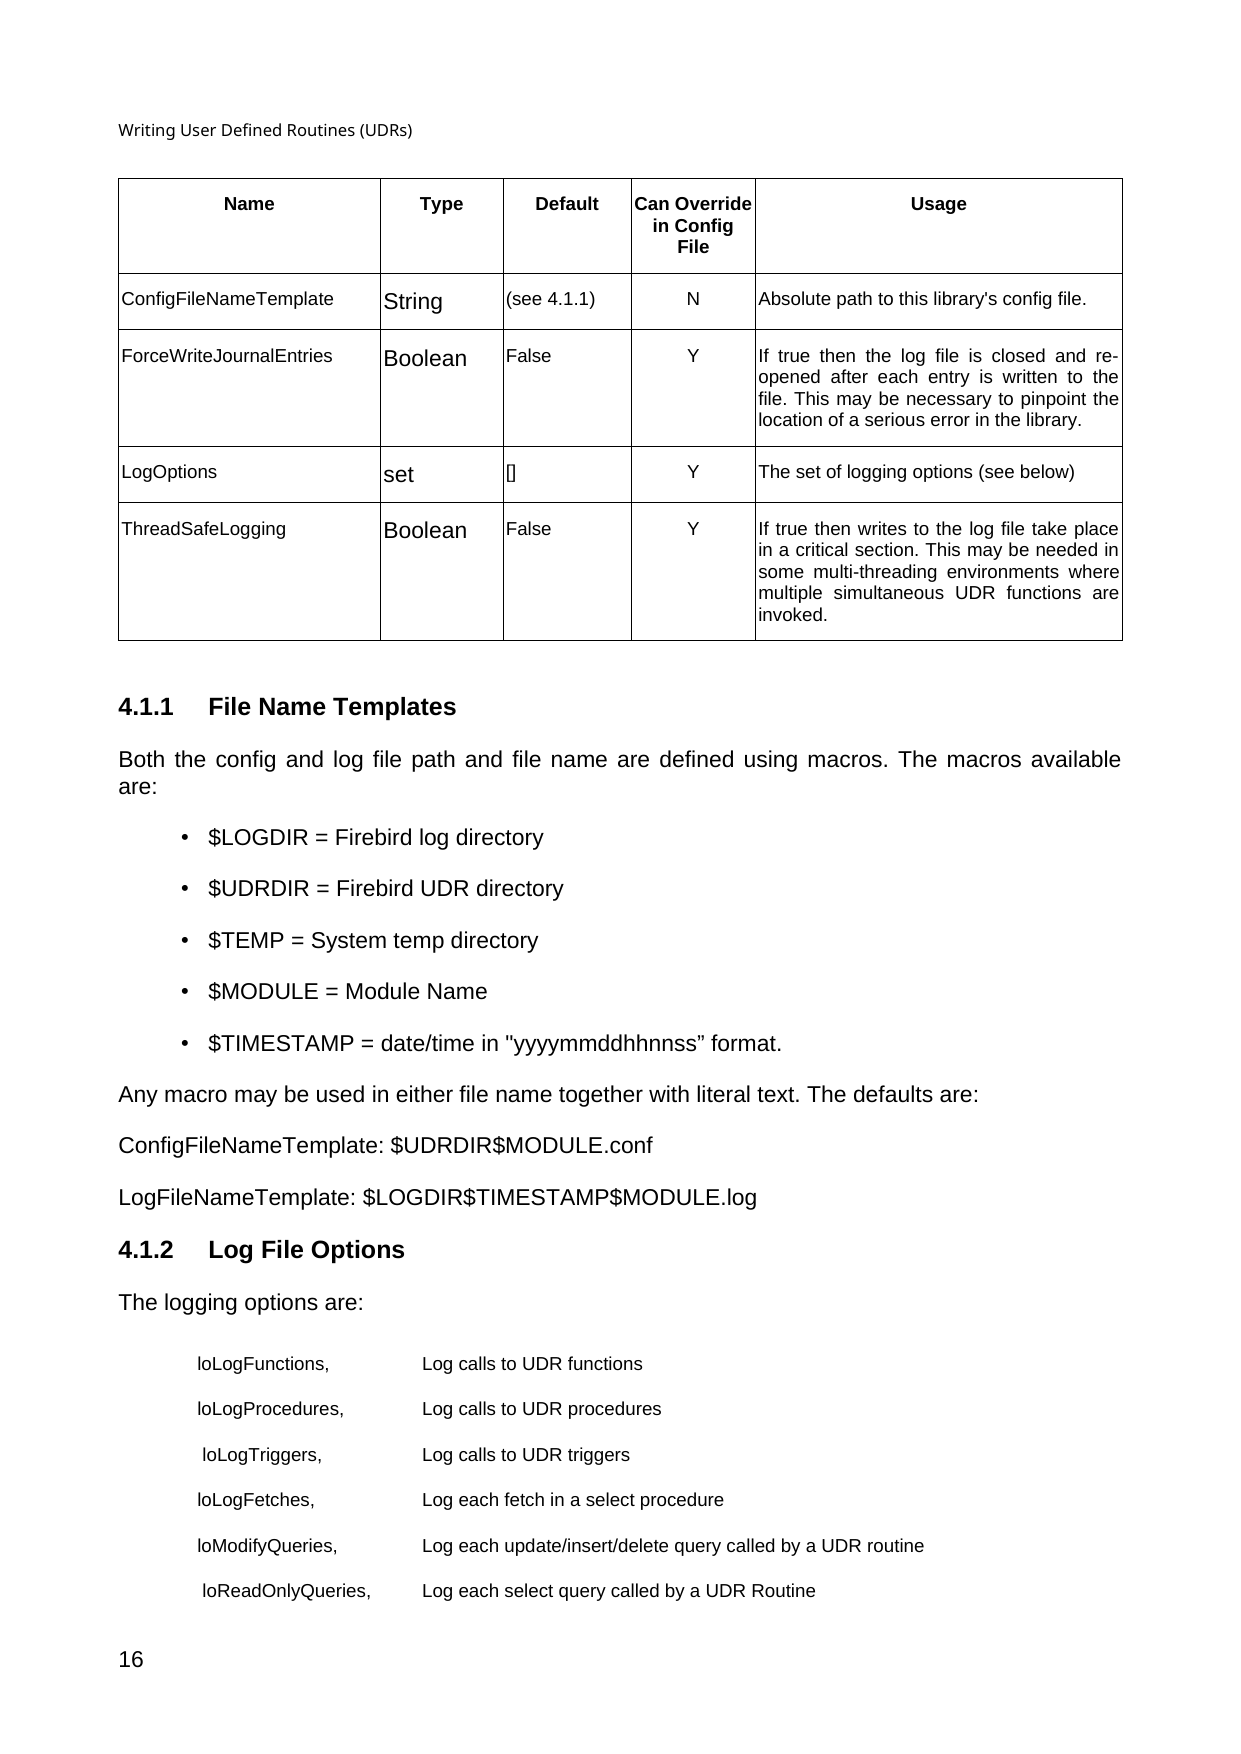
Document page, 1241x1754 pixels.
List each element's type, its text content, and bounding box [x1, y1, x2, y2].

table_header Type [381, 179, 503, 273]
table_cell Absolute path to this library's config file. [756, 274, 1122, 329]
subtitle Log File Options [118, 1235, 1122, 1264]
table_cell Boolean [381, 330, 503, 446]
table_header Usage [756, 179, 1122, 273]
table_cell String [381, 274, 503, 329]
text The logging options are: [118, 1289, 1122, 1316]
table_cell loReadOnlyQueries, [197, 1568, 422, 1614]
table_cell ThreadSafeLogging [119, 503, 380, 640]
table_header Log calls to UDR functions [422, 1341, 995, 1386]
text Both the config and log file path and file name are defined using macros. The macros available are: [118, 746, 1122, 799]
table_cell (see 4.1.1) [504, 274, 631, 329]
table_header loLogFunctions, [197, 1341, 422, 1386]
table_cell loLogTriggers, [197, 1432, 422, 1477]
text Any macro may be used in either file name together with literal text. The defaults are: [118, 1081, 1122, 1107]
text ConfigFileNameTemplate: $UDRDIR$MODULE.conf [118, 1132, 1122, 1158]
table_cell ConfigFileNameTemplate [119, 274, 380, 329]
table_cell The set of logging options (see below) [756, 447, 1122, 502]
table_cell False [504, 503, 631, 640]
table_cell Log each fetch in a select procedure [422, 1477, 995, 1523]
table_cell N [632, 274, 755, 329]
table_header Can Override in Config File [632, 179, 755, 273]
table_cell If true then the log file is closed and re-opened after each entry is written to the file. This may be necessary to pinpoint the location of a serious error in the library. [756, 330, 1122, 446]
table_cell set [381, 447, 503, 502]
table_cell Y [632, 447, 755, 502]
table_cell Log each update/insert/delete query called by a UDR routine [422, 1523, 995, 1568]
subtitle File Name Templates [118, 692, 1122, 721]
table_cell Y [632, 330, 755, 446]
table_cell Log calls to UDR triggers [422, 1432, 995, 1477]
table_cell Log each select query called by a UDR Routine [422, 1568, 995, 1614]
list $LOGDIR = Firebird log directory [181, 824, 1122, 850]
table_cell loModifyQueries, [197, 1523, 422, 1568]
table_cell loLogFetches, [197, 1477, 422, 1523]
list $TEMP = System temp directory [181, 927, 1122, 953]
table_cell loLogProcedures, [197, 1386, 422, 1432]
table_cell False [504, 330, 631, 446]
text LogFileNameTemplate: $LOGDIR$TIMESTAMP$MODULE.log [118, 1183, 1122, 1210]
table_cell Log calls to UDR procedures [422, 1386, 995, 1432]
table_cell Boolean [381, 503, 503, 640]
list $MODULE = Module Name [181, 978, 1122, 1004]
table_header Default [504, 179, 631, 273]
table_header Name [119, 179, 380, 273]
table_cell [] [504, 447, 631, 502]
table_cell If true then writes to the log file take place in a critical section. This may be needed in some multi-threading environments where multiple simultaneous UDR functions are invoked. [756, 503, 1122, 640]
table_cell Y [632, 503, 755, 640]
table_cell LogOptions [119, 447, 380, 502]
table_cell ForceWriteJournalEntries [119, 330, 380, 446]
list $TIMESTAMP = date/time in "yyyymmddhhnnss” format. [181, 1029, 1122, 1056]
list $UDRDIR = Firebird UDR directory [181, 875, 1122, 902]
